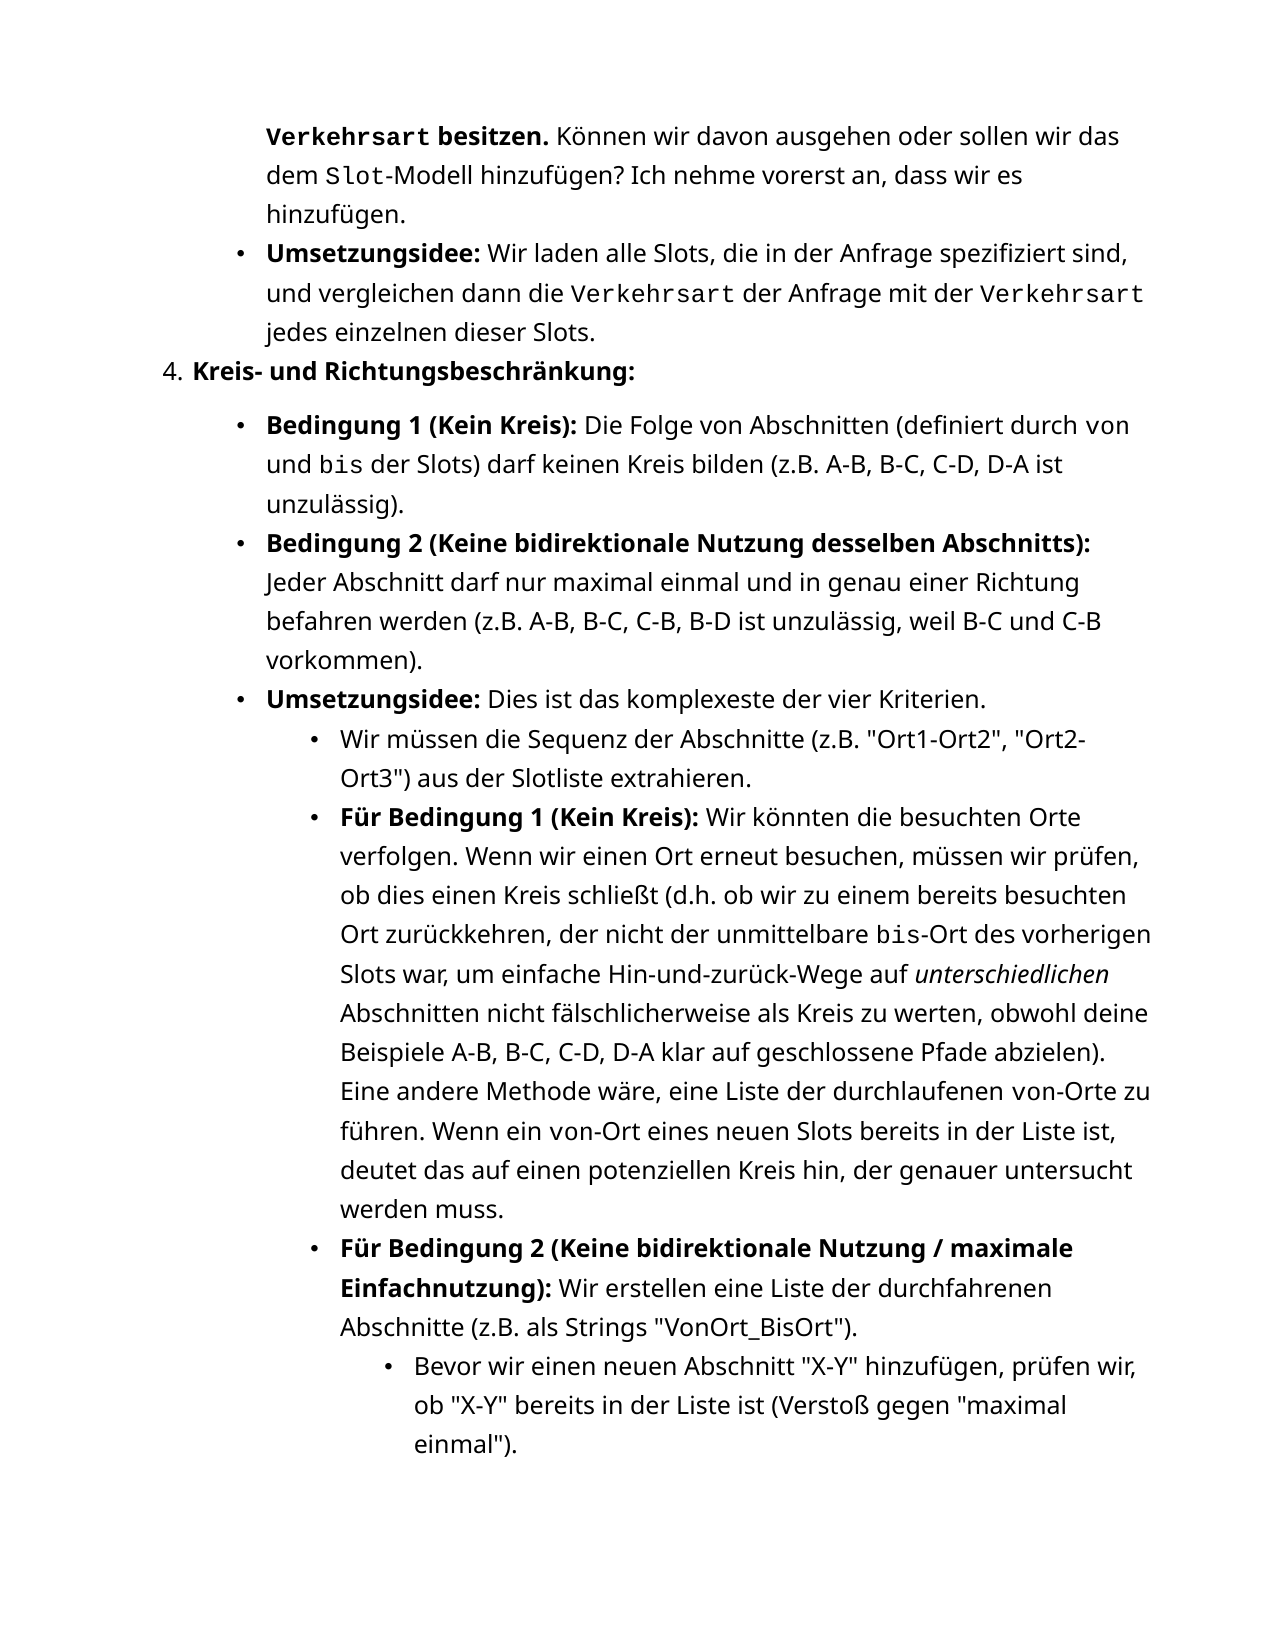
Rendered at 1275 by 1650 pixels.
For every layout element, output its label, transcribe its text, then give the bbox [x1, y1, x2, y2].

list Bedingung 1 (Kein Kreis): Die Folge von Abschnitten (definiert durch von und bis der Slots) darf keinen Kreis bilden (z.B. A-B, B-C, C-D, D-A ist unzulässig). [236, 407, 1157, 520]
list Verkehrsart besitzen. Können wir davon ausgehen oder sollen wir das dem Slot-Modell hinzufügen? Ich nehme vorerst an, dass wir es hinzufügen. [236, 118, 1157, 231]
list Kreis- und Richtungsbeschränkung: [162, 354, 1157, 388]
list Für Bedingung 2 (Keine bidirektionale Nutzung / maximale Einfachnutzung): Wir erstellen eine Liste der durchfahrenen Abschnitte (z.B. als Strings "VonOrt_BisOrt"). [310, 1231, 1157, 1343]
list Wir müssen die Sequenz der Abschnitte (z.B. "Ort1-Ort2", "Ort2-Ort3") aus der Slotliste extrahieren. [310, 721, 1157, 794]
list Bedingung 2 (Keine bidirektionale Nutzung desselben Abschnitts): Jeder Abschnitt darf nur maximal einmal und in genau einer Richtung befahren werden (z.B. A-B, B-C, C-B, B-D ist unzulässig, weil B-C und C-B vorkommen). [236, 525, 1157, 677]
list Umsetzungsidee: Dies ist das komplexeste der vier Kriterien. [236, 682, 1157, 716]
list Für Bedingung 1 (Kein Kreis): Wir könnten die besuchten Orte verfolgen. Wenn wir einen Ort erneut besuchen, müssen wir prüfen, ob dies einen Kreis schließt (d.h. ob wir zu einem bereits besuchten Ort zurückkehren, der nicht der unmittelbare bis-Ort des vorherigen Slots war, um einfache Hin-und-zurück-Wege auf unterschiedlichen Abschnitten nicht fälschlicherweise als Kreis zu werten, obwohl deine Beispiele A-B, B-C, C-D, D-A klar auf geschlossene Pfade abzielen). Eine andere Methode wäre, eine Liste der durchlaufenen von-Orte zu führen. Wenn ein von-Ort eines neuen Slots bereits in der Liste ist, deutet das auf einen potenziellen Kreis hin, der genauer untersucht werden muss. [310, 799, 1157, 1226]
list Bevor wir einen neuen Abschnitt "X-Y" hinzufügen, prüfen wir, ob "X-Y" bereits in der Liste ist (Verstoß gegen "maximal einmal"). [384, 1348, 1157, 1461]
list Umsetzungsidee: Wir laden alle Slots, die in der Anfrage spezifiziert sind, und vergleichen dann die Verkehrsart der Anfrage mit der Verkehrsart jedes einzelnen dieser Slots. [236, 236, 1157, 349]
